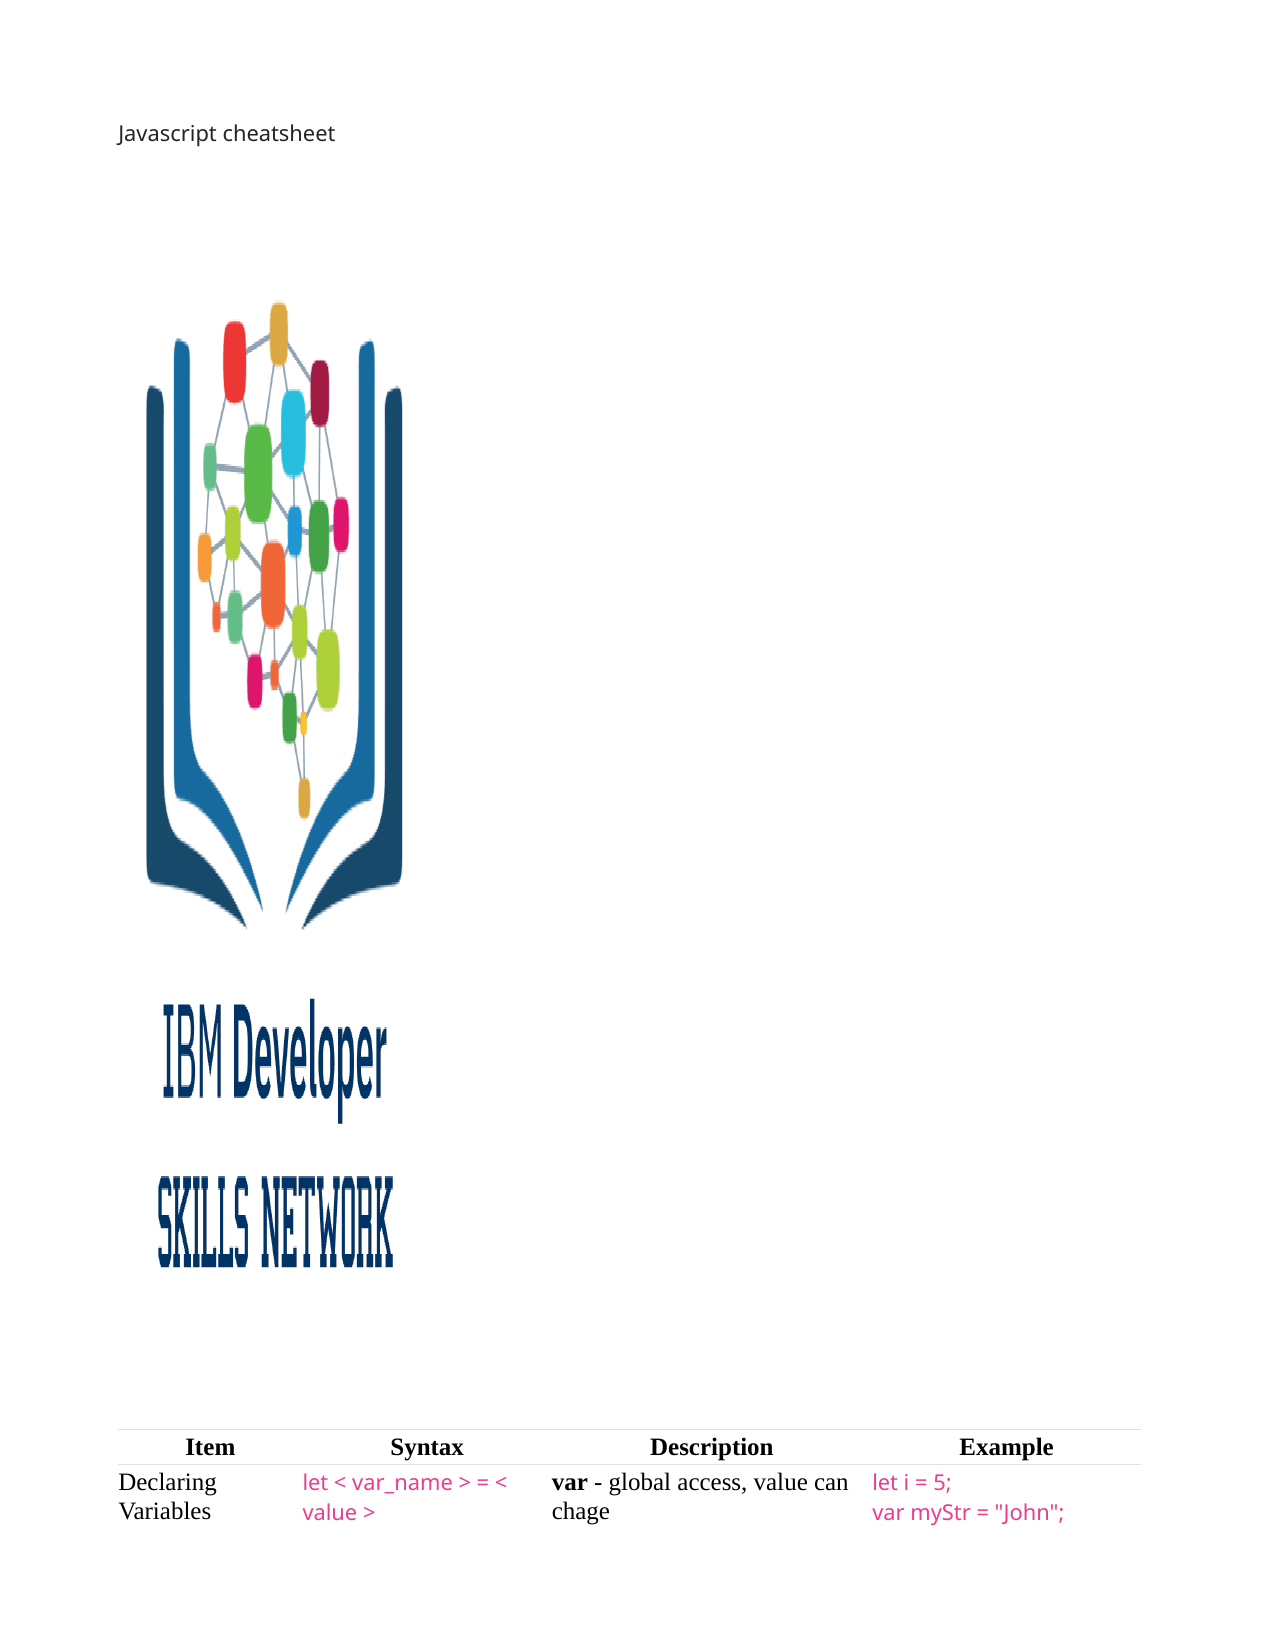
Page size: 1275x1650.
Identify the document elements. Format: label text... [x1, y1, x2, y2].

table_cell let i = 5; var myStr = "John"; [872, 1465, 1141, 1529]
table_header [1141, 1429, 1157, 1464]
table_cell Declaring Variables [118, 1465, 302, 1529]
table_header Example [872, 1430, 1141, 1464]
table_cell var - global access, value can chage [552, 1465, 872, 1529]
table_header Description [552, 1430, 872, 1464]
table_header Item [118, 1430, 302, 1464]
table_header Syntax [302, 1430, 552, 1464]
table_cell [1141, 1464, 1157, 1529]
picture [118, 160, 431, 1411]
subtitle Javascript cheatsheet [118, 118, 1157, 148]
table_cell let < var_name > = < value > [302, 1465, 552, 1529]
